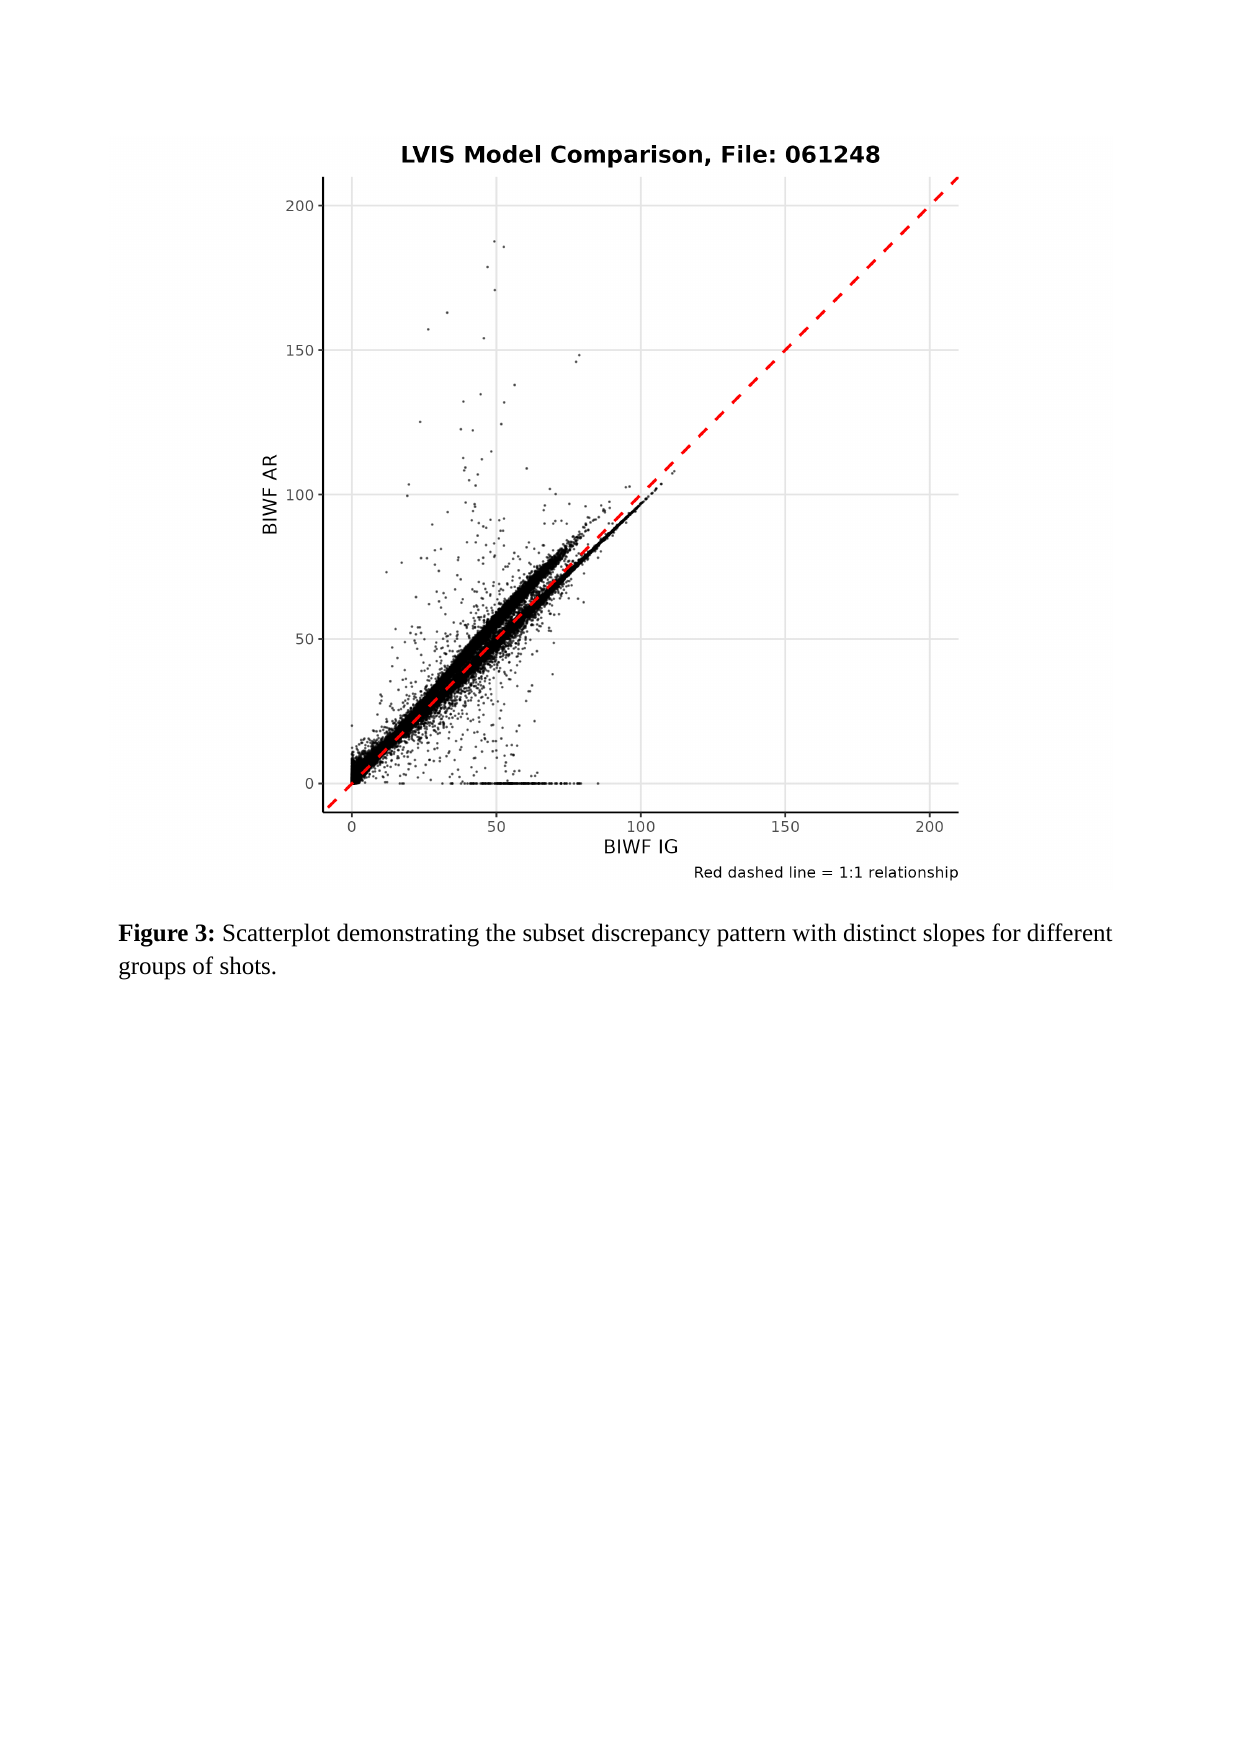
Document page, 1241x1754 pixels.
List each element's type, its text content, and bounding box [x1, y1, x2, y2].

text Figure 3: Scatterplot demonstrating the subset discrepancy pattern with distinct slopes for different groups of shots. [118, 918, 1122, 980]
picture [108, 136, 1113, 890]
